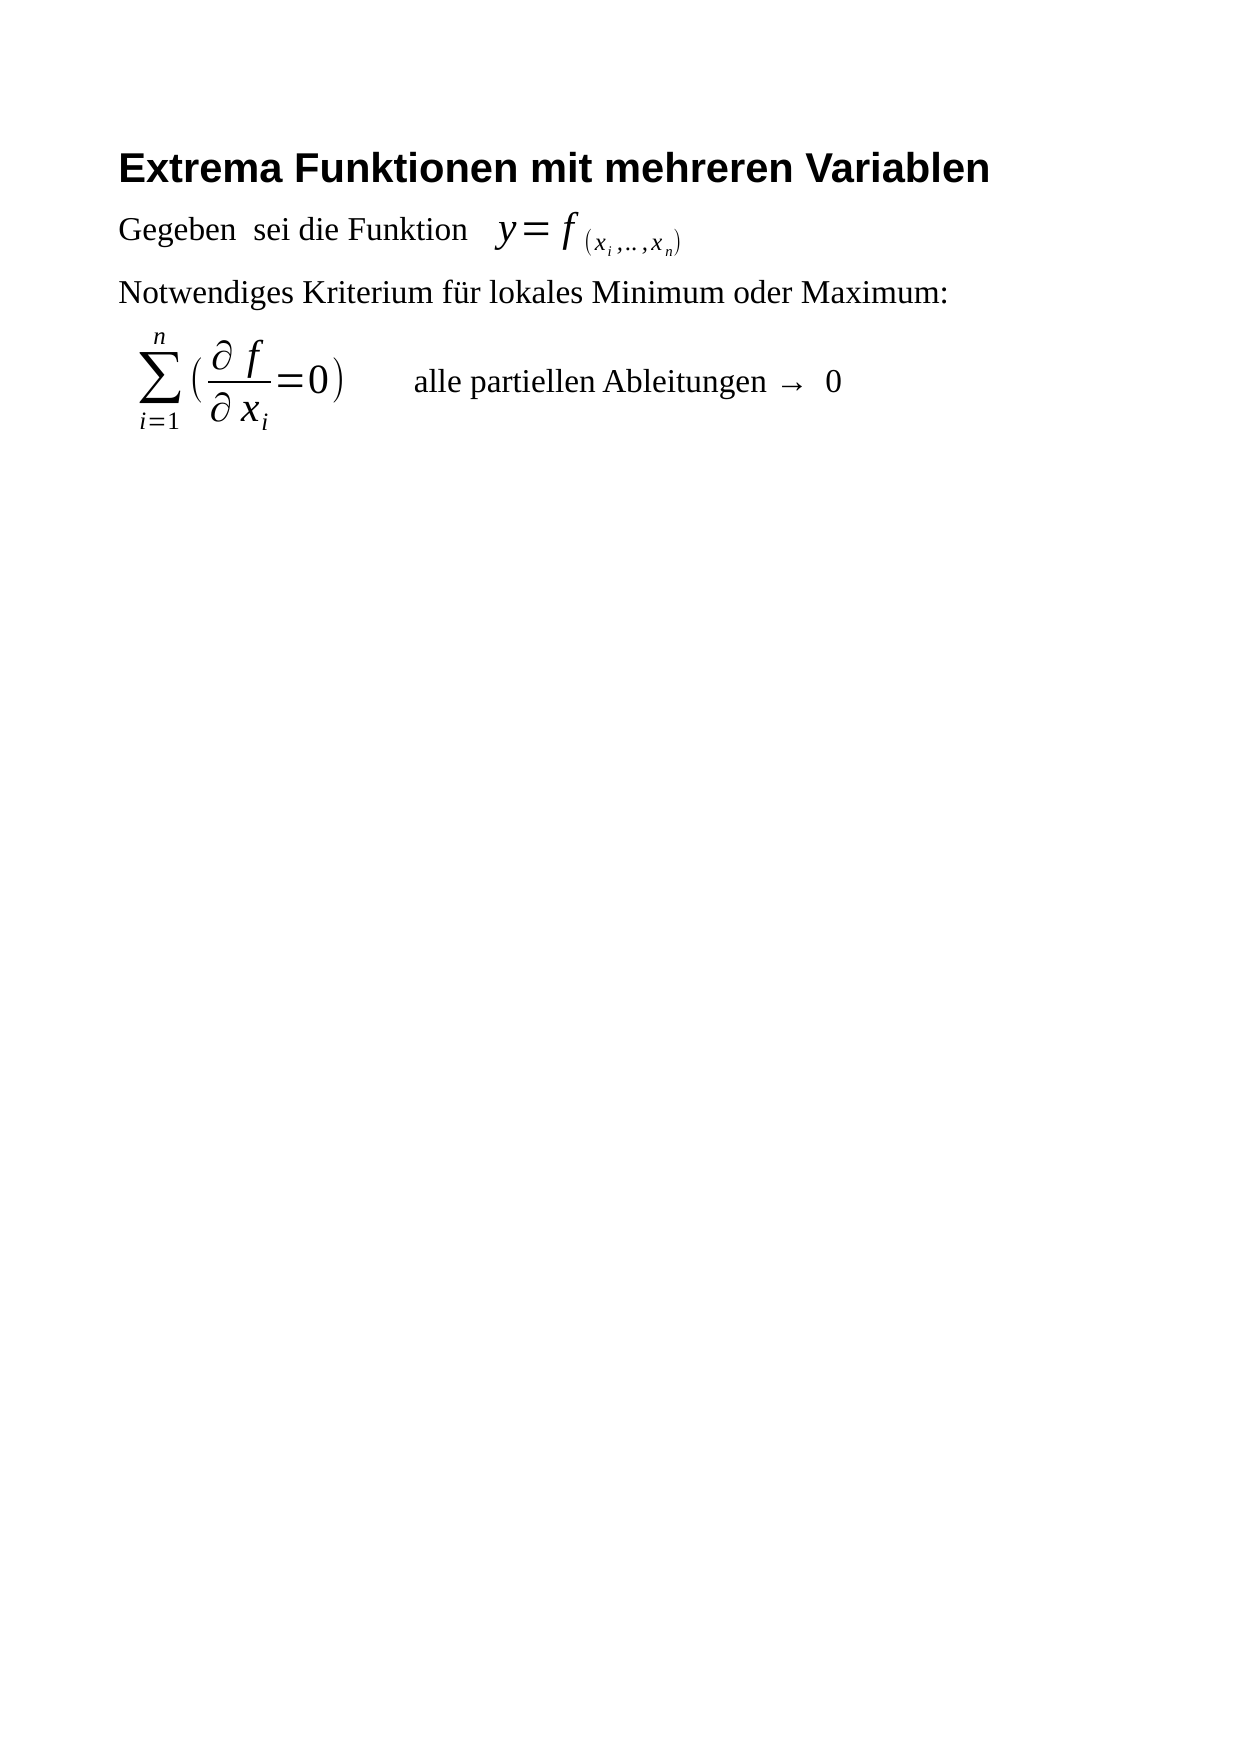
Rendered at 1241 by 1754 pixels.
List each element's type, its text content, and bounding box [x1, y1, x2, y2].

text Notwendiges Kriterium für lokales Minimum oder Maximum: [118, 272, 1122, 310]
text alle partiellen Ableitungen → 0 [118, 323, 1122, 436]
text Gegeben sei die Funktion [118, 203, 1122, 259]
subtitle Extrema Funktionen mit mehreren Variablen [118, 143, 1122, 191]
